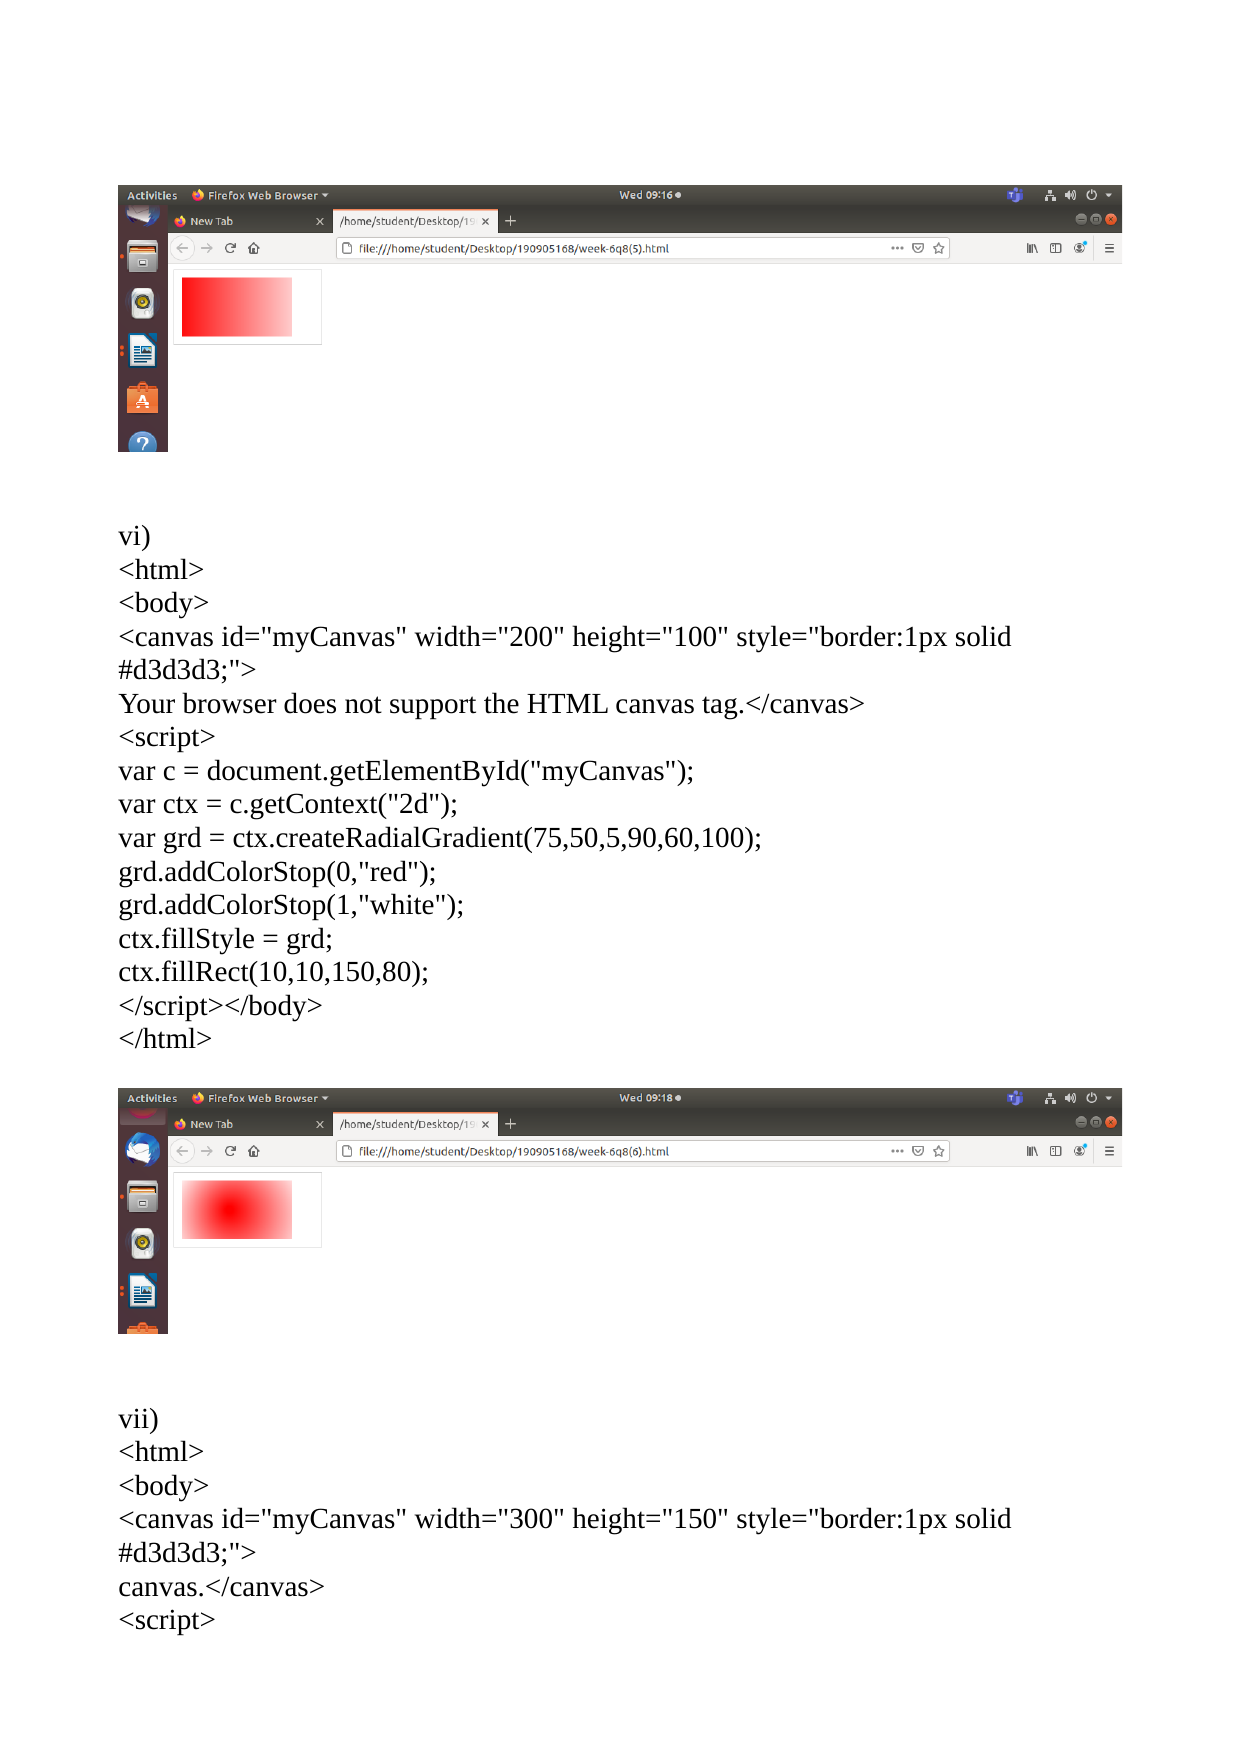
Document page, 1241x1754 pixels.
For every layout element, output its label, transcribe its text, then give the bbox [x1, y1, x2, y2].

text ctx.fillRect(10,10,150,80); [118, 954, 1122, 988]
picture [118, 185, 1123, 452]
text </script></body> [118, 988, 1122, 1021]
text ctx.fillStyle = grd; [118, 921, 1122, 954]
text vii) [118, 1401, 1122, 1434]
text vi) [118, 518, 1122, 552]
text grd.addColorStop(1,"white"); [118, 887, 1122, 921]
text <body> [118, 1468, 1122, 1502]
text </html> [118, 1021, 1122, 1055]
picture [118, 1088, 1123, 1334]
text <html> [118, 1434, 1122, 1468]
text var c = document.getElementById("myCanvas"); [118, 753, 1122, 787]
text var grd = ctx.createRadialGradient(75,50,5,90,60,100); [118, 820, 1122, 854]
text <script> [118, 719, 1122, 753]
text var ctx = c.getContext("2d"); [118, 787, 1122, 820]
text <body> [118, 585, 1122, 619]
text grd.addColorStop(0,"red"); [118, 854, 1122, 887]
text Your browser does not support the HTML canvas tag.</canvas> [118, 686, 1122, 719]
text <script> [118, 1602, 1122, 1636]
text <canvas id="myCanvas" width="200" height="100" style="border:1px solid #d3d3d3;"> [118, 619, 1122, 686]
text canvas.</canvas> [118, 1569, 1122, 1602]
text <html> [118, 552, 1122, 585]
text <canvas id="myCanvas" width="300" height="150" style="border:1px solid #d3d3d3;"> [118, 1502, 1122, 1569]
